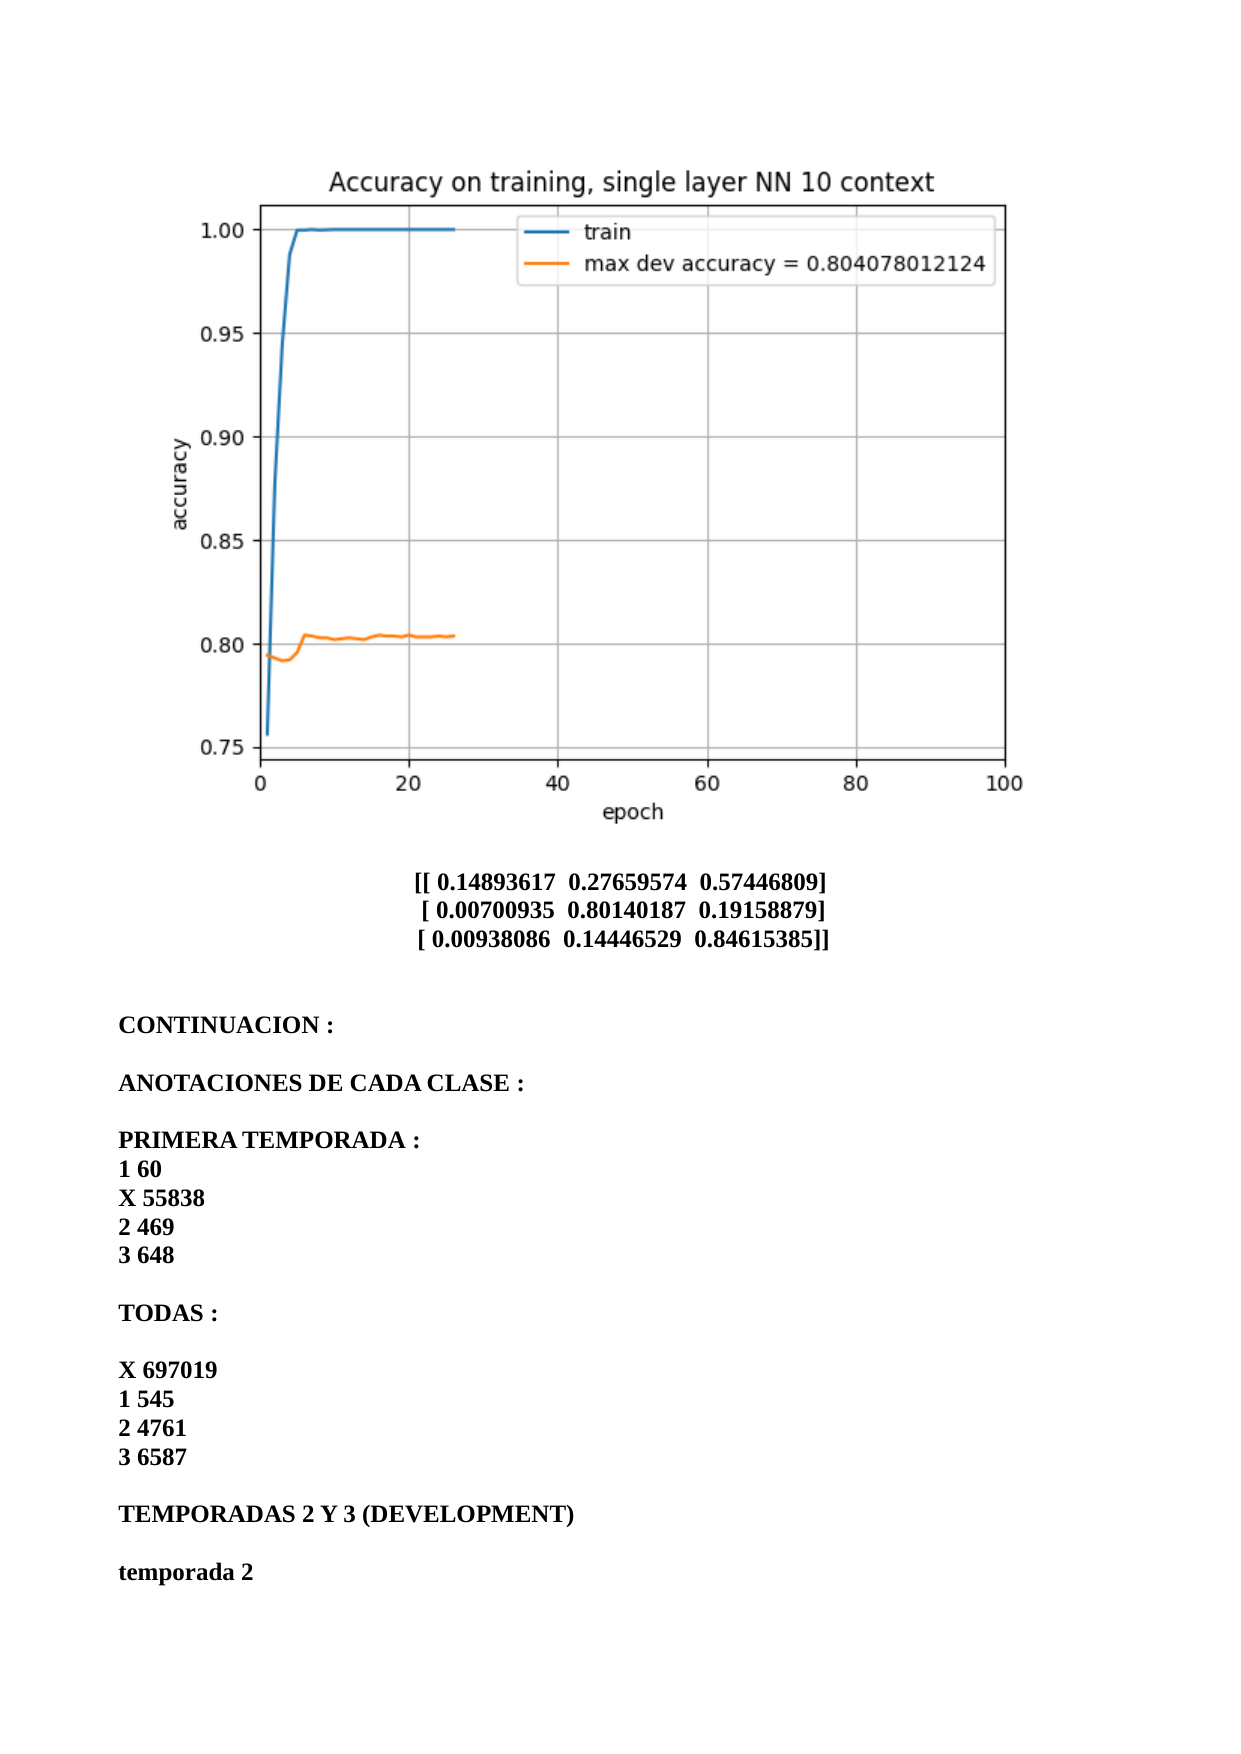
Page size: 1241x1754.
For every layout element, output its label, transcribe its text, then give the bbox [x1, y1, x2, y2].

text [ 0.00700935 0.80140187 0.19158879] [118, 896, 1122, 924]
text 3 648 [118, 1241, 1122, 1269]
text 1 545 [118, 1384, 1122, 1413]
text [[ 0.14893617 0.27659574 0.57446809] [118, 867, 1122, 896]
text [ 0.00938086 0.14446529 0.84615385]] [118, 924, 1122, 953]
picture [140, 118, 1100, 839]
text 3 6587 [118, 1442, 1122, 1471]
text ANOTACIONES DE CADA CLASE : [118, 1068, 1122, 1097]
text 1 60 [118, 1154, 1122, 1183]
text X 55838 [118, 1183, 1122, 1212]
text X 697019 [118, 1356, 1122, 1384]
text 2 469 [118, 1212, 1122, 1241]
text 2 4761 [118, 1413, 1122, 1442]
text PRIMERA TEMPORADA : [118, 1126, 1122, 1154]
text TEMPORADAS 2 Y 3 (DEVELOPMENT) [118, 1499, 1122, 1528]
text CONTINUACION : [118, 1011, 1122, 1039]
text TODAS : [118, 1298, 1122, 1327]
text temporada 2 [118, 1557, 1122, 1586]
